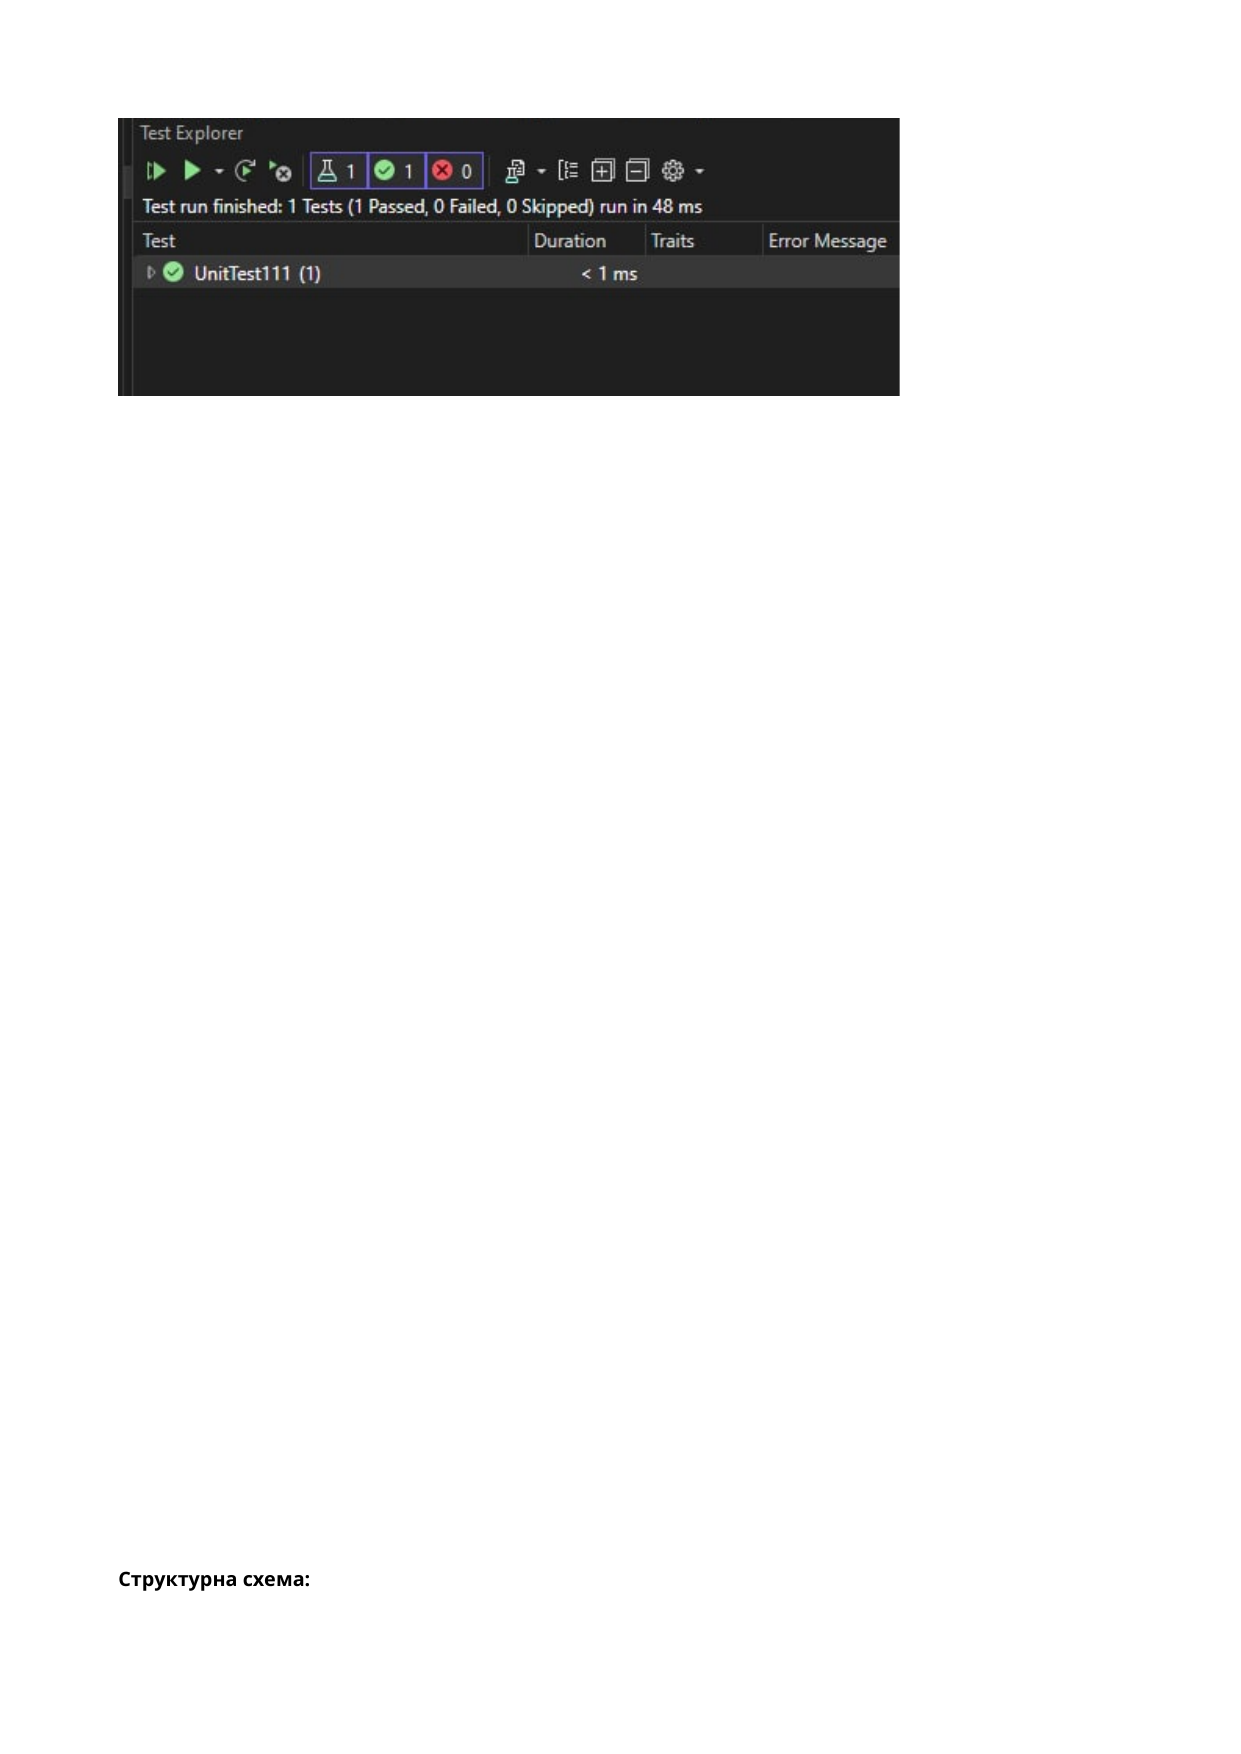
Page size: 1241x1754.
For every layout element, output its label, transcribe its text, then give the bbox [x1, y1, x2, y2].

picture [118, 118, 900, 396]
text Структурна схема: [118, 1565, 1122, 1592]
